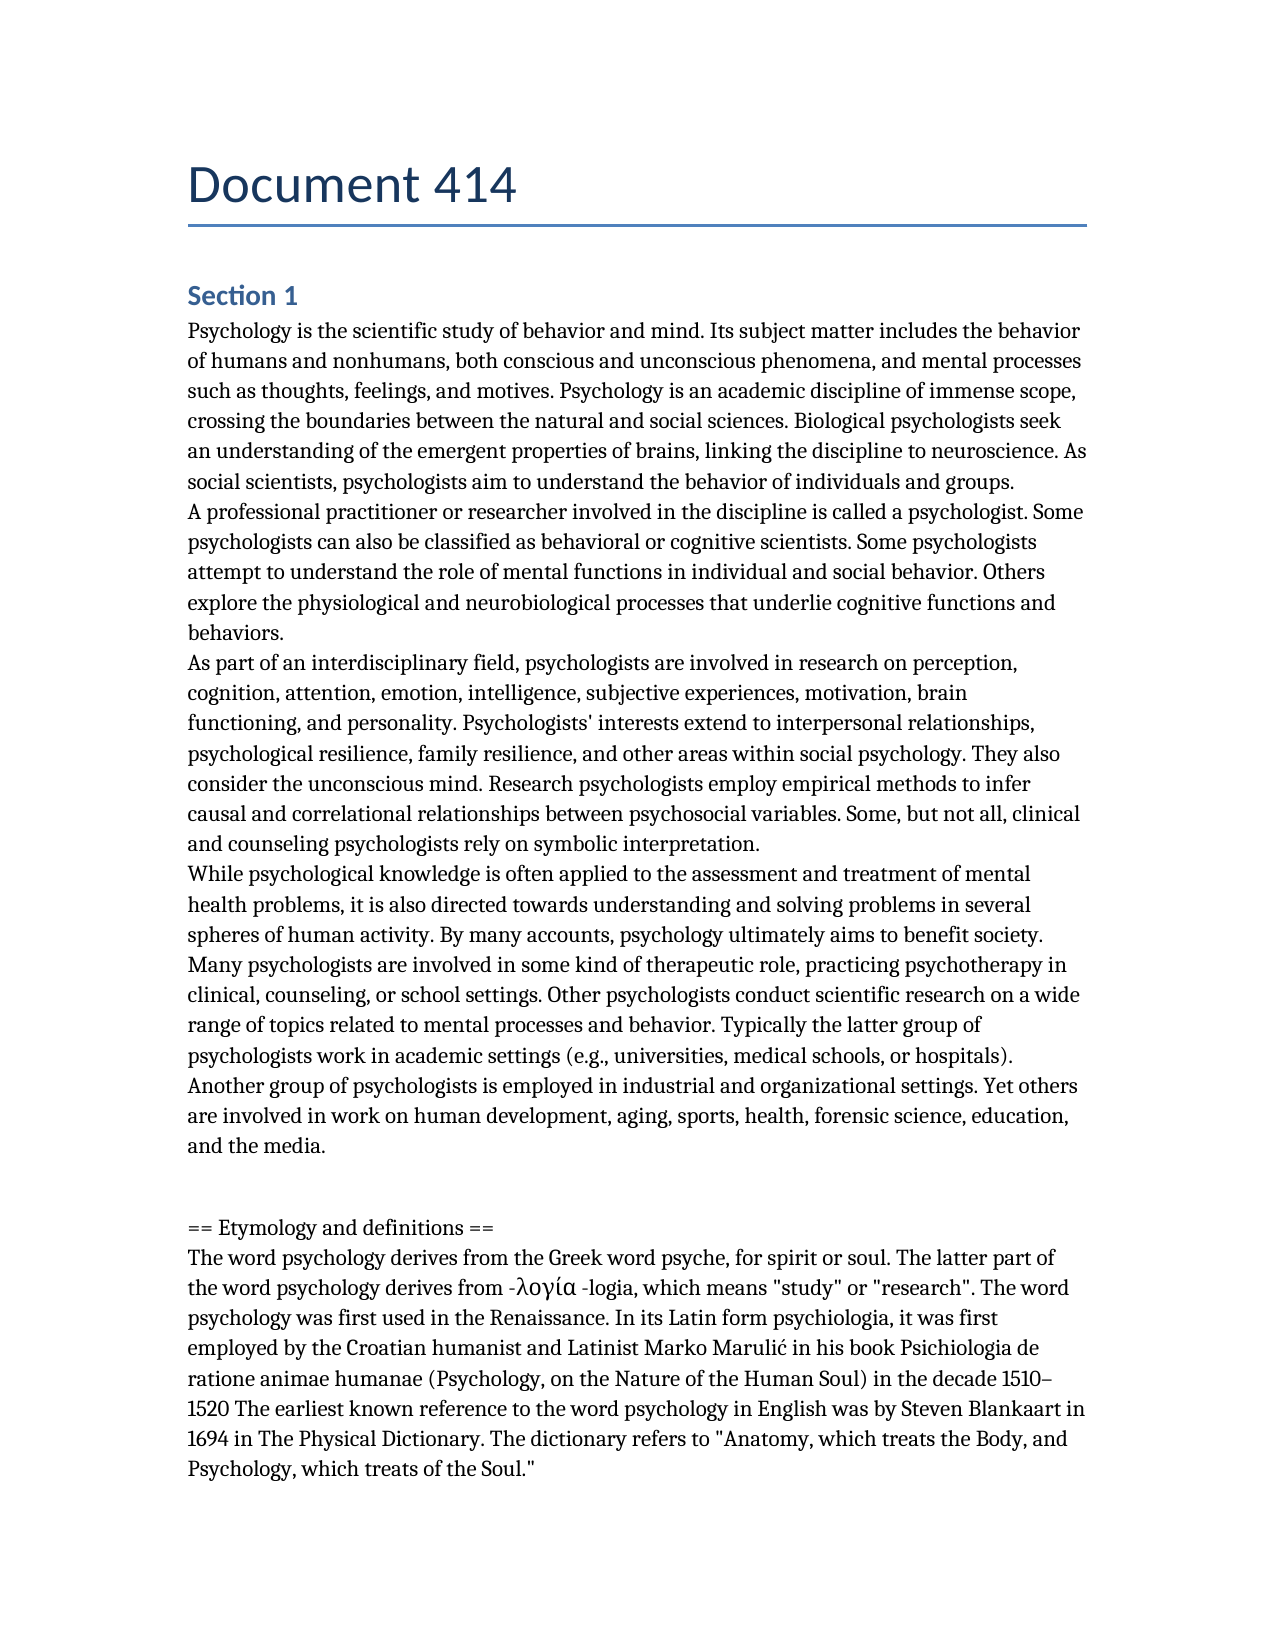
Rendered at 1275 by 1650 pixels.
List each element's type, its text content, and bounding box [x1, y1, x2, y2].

text Psychology is the scientific study of behavior and mind. Its subject matter includes the behavior of humans and nonhumans, both conscious and unconscious phenomena, and mental processes such as thoughts, feelings, and motives. Psychology is an academic discipline of immense scope, crossing the boundaries between the natural and social sciences. Biological psychologists seek an understanding of the emergent properties of brains, linking the discipline to neuroscience. As social scientists, psychologists aim to understand the behavior of individuals and groups. A professional practitioner or researcher involved in the discipline is called a psychologist. Some psychologists can also be classified as behavioral or cognitive scientists. Some psychologists attempt to understand the role of mental functions in individual and social behavior. Others explore the physiological and neurobiological processes that underlie cognitive functions and behaviors. As part of an interdisciplinary field, psychologists are involved in research on perception, cognition, attention, emotion, intelligence, subjective experiences, motivation, brain functioning, and personality. Psychologists' interests extend to interpersonal relationships, psychological resilience, family resilience, and other areas within social psychology. They also consider the unconscious mind. Research psychologists employ empirical methods to infer causal and correlational relationships between psychosocial variables. Some, but not all, clinical and counseling psychologists rely on symbolic interpretation. While psychological knowledge is often applied to the assessment and treatment of mental health problems, it is also directed towards understanding and solving problems in several spheres of human activity. By many accounts, psychology ultimately aims to benefit society. Many psychologists are involved in some kind of therapeutic role, practicing psychotherapy in clinical, counseling, or school settings. Other psychologists conduct scientific research on a wide range of topics related to mental processes and behavior. Typically the latter group of psychologists work in academic settings (e.g., universities, medical schools, or hospitals). Another group of psychologists is employed in industrial and organizational settings. Yet others are involved in work on human development, aging, sports, health, forensic science, education, and the media. [187, 317, 1087, 1159]
subtitle Section 1 [187, 277, 1087, 312]
text == Etymology and definitions == The word psychology derives from the Greek word psyche, for spirit or soul. The latter part of the word psychology derives from -λογία -logia, which means "study" or "research". The word psychology was first used in the Renaissance. In its Latin form psychiologia, it was first employed by the Croatian humanist and Latinist Marko Marulić in his book Psichiologia de ratione animae humanae (Psychology, on the Nature of the Human Soul) in the decade 1510–1520 The earliest known reference to the word psychology in English was by Steven Blankaart in 1694 in The Physical Dictionary. The dictionary refers to "Anatomy, which treats the Body, and Psychology, which treats of the Soul." [187, 1184, 1087, 1482]
title Document 414 [187, 150, 1087, 227]
